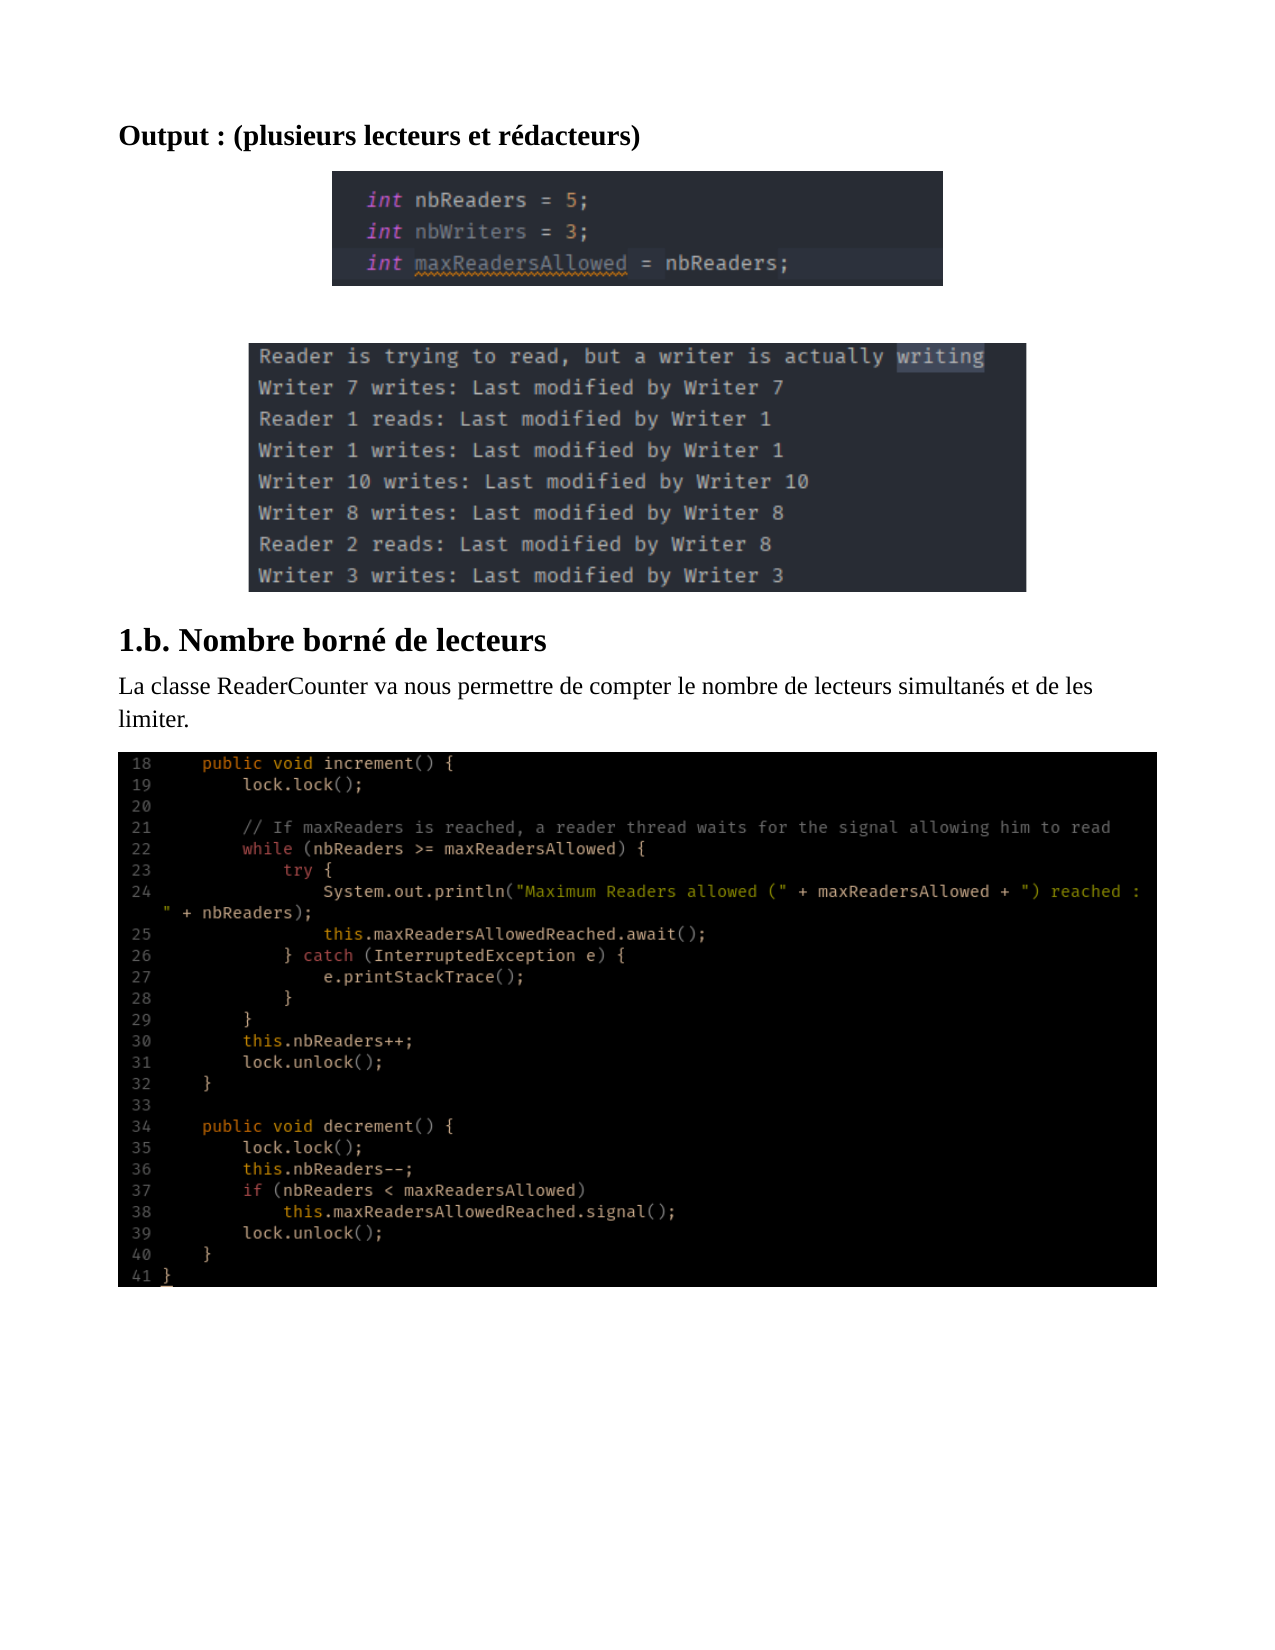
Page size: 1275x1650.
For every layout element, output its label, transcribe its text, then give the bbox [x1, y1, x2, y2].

subtitle 1.b. Nombre borné de lecteurs [118, 368, 1157, 659]
picture [118, 752, 1157, 1287]
text La classe ReaderCounter va nous permettre de compter le nombre de lecteurs simultanés et de les limiter. [118, 671, 1157, 733]
text Output : (plusieurs lecteurs et rédacteurs) [118, 118, 1157, 152]
picture [332, 171, 943, 286]
picture [248, 343, 1027, 592]
